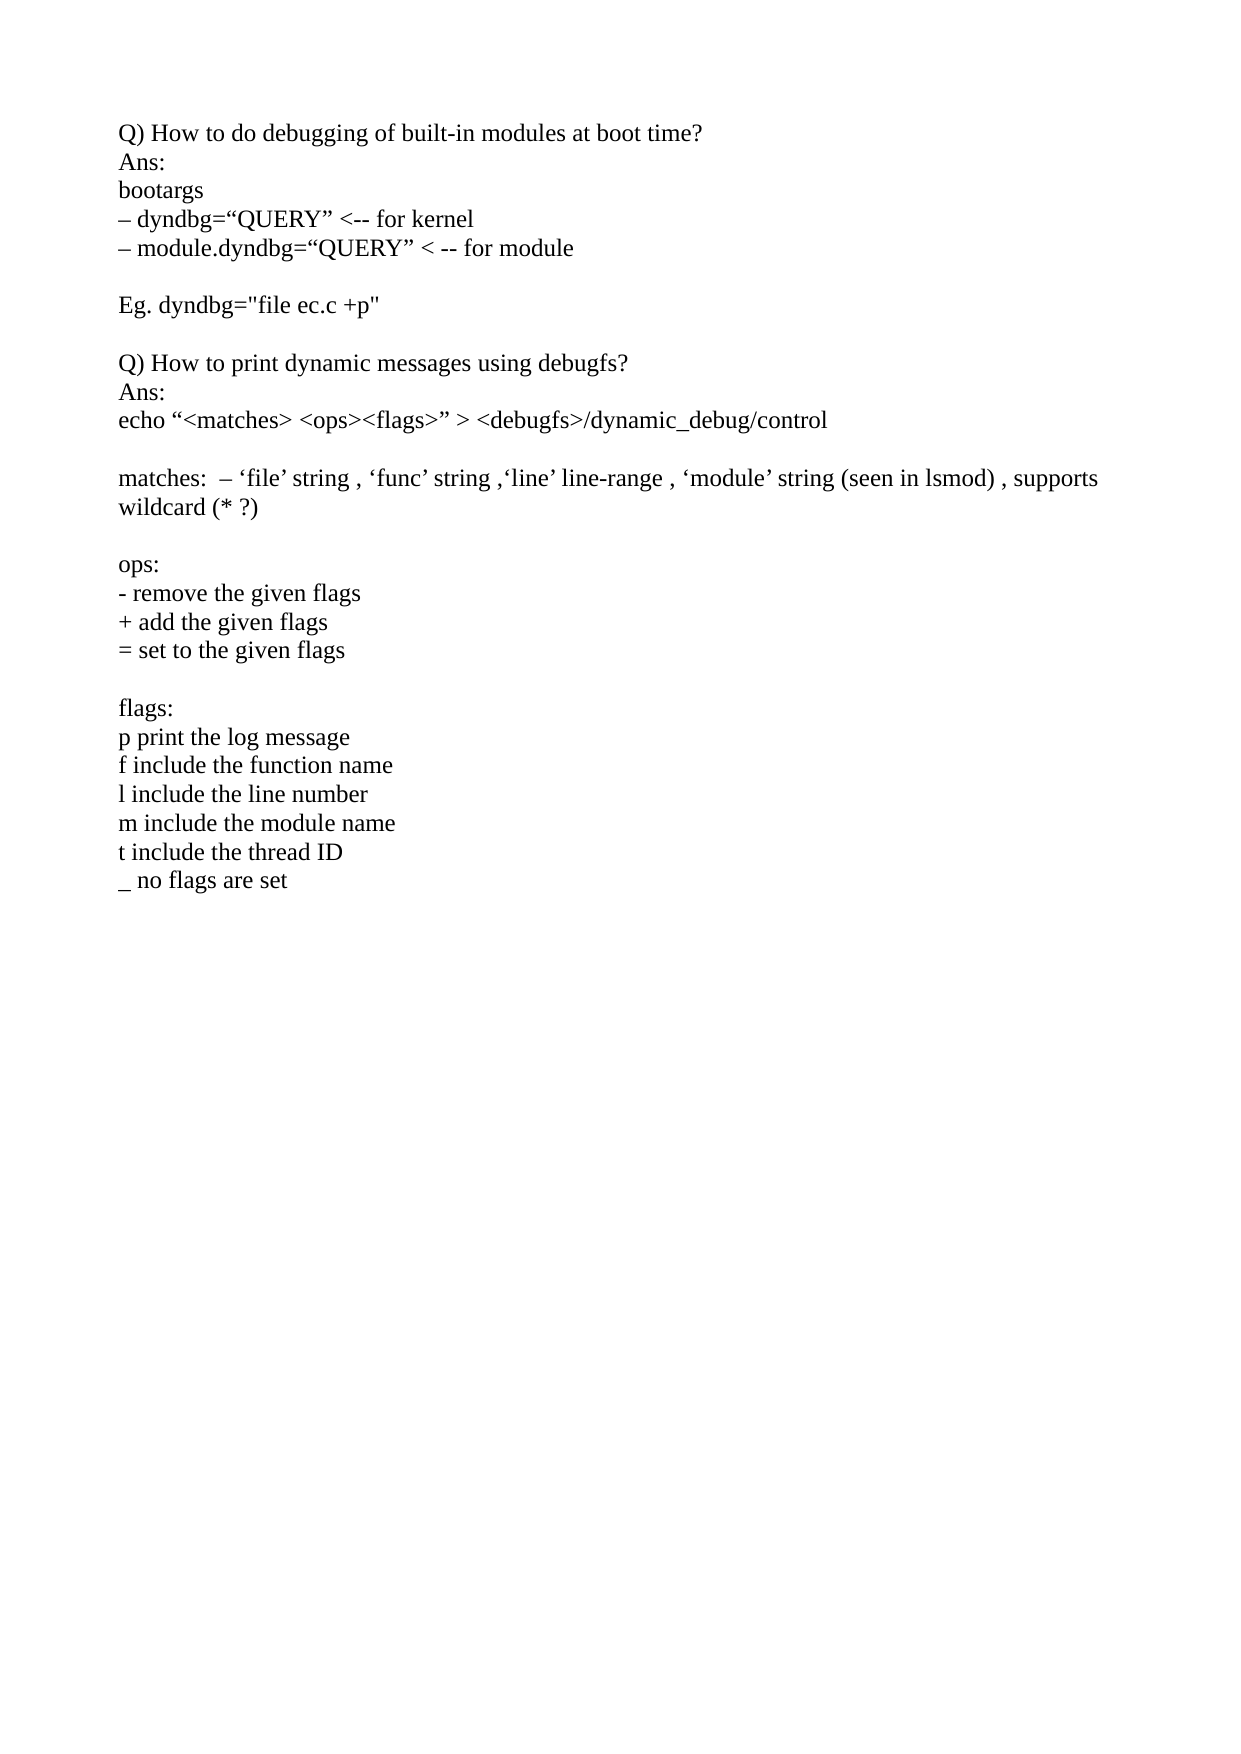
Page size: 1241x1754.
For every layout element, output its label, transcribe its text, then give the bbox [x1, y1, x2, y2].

text t include the thread ID [118, 837, 1122, 866]
text – module.dyndbg=“QUERY” < -- for module [118, 233, 1122, 262]
text + add the given flags [118, 607, 1122, 636]
text Ans: [118, 377, 1122, 406]
text p print the log message [118, 722, 1122, 751]
text echo “<matches> <ops><flags>” > <debugfs>/dynamic_debug/control [118, 406, 1122, 434]
text matches: – ‘file’ string , ‘func’ string ,‘line’ line-range , ‘module’ string (seen in lsmod) , supports wildcard (* ?) [118, 463, 1122, 521]
text ops: [118, 549, 1122, 578]
text Q) How to do debugging of built-in modules at boot time? [118, 118, 1122, 147]
text - remove the given flags [118, 578, 1122, 607]
text _ no flags are set [118, 866, 1122, 894]
text flags: [118, 693, 1122, 722]
text l include the line number [118, 779, 1122, 808]
text Q) How to print dynamic messages using debugfs? [118, 348, 1122, 377]
text = set to the given flags [118, 636, 1122, 664]
text – dyndbg=“QUERY” <-- for kernel [118, 204, 1122, 233]
text bootargs [118, 176, 1122, 204]
text f include the function name [118, 751, 1122, 779]
text Eg. dyndbg="file ec.c +p" [118, 291, 1122, 319]
text Ans: [118, 147, 1122, 176]
text m include the module name [118, 808, 1122, 837]
